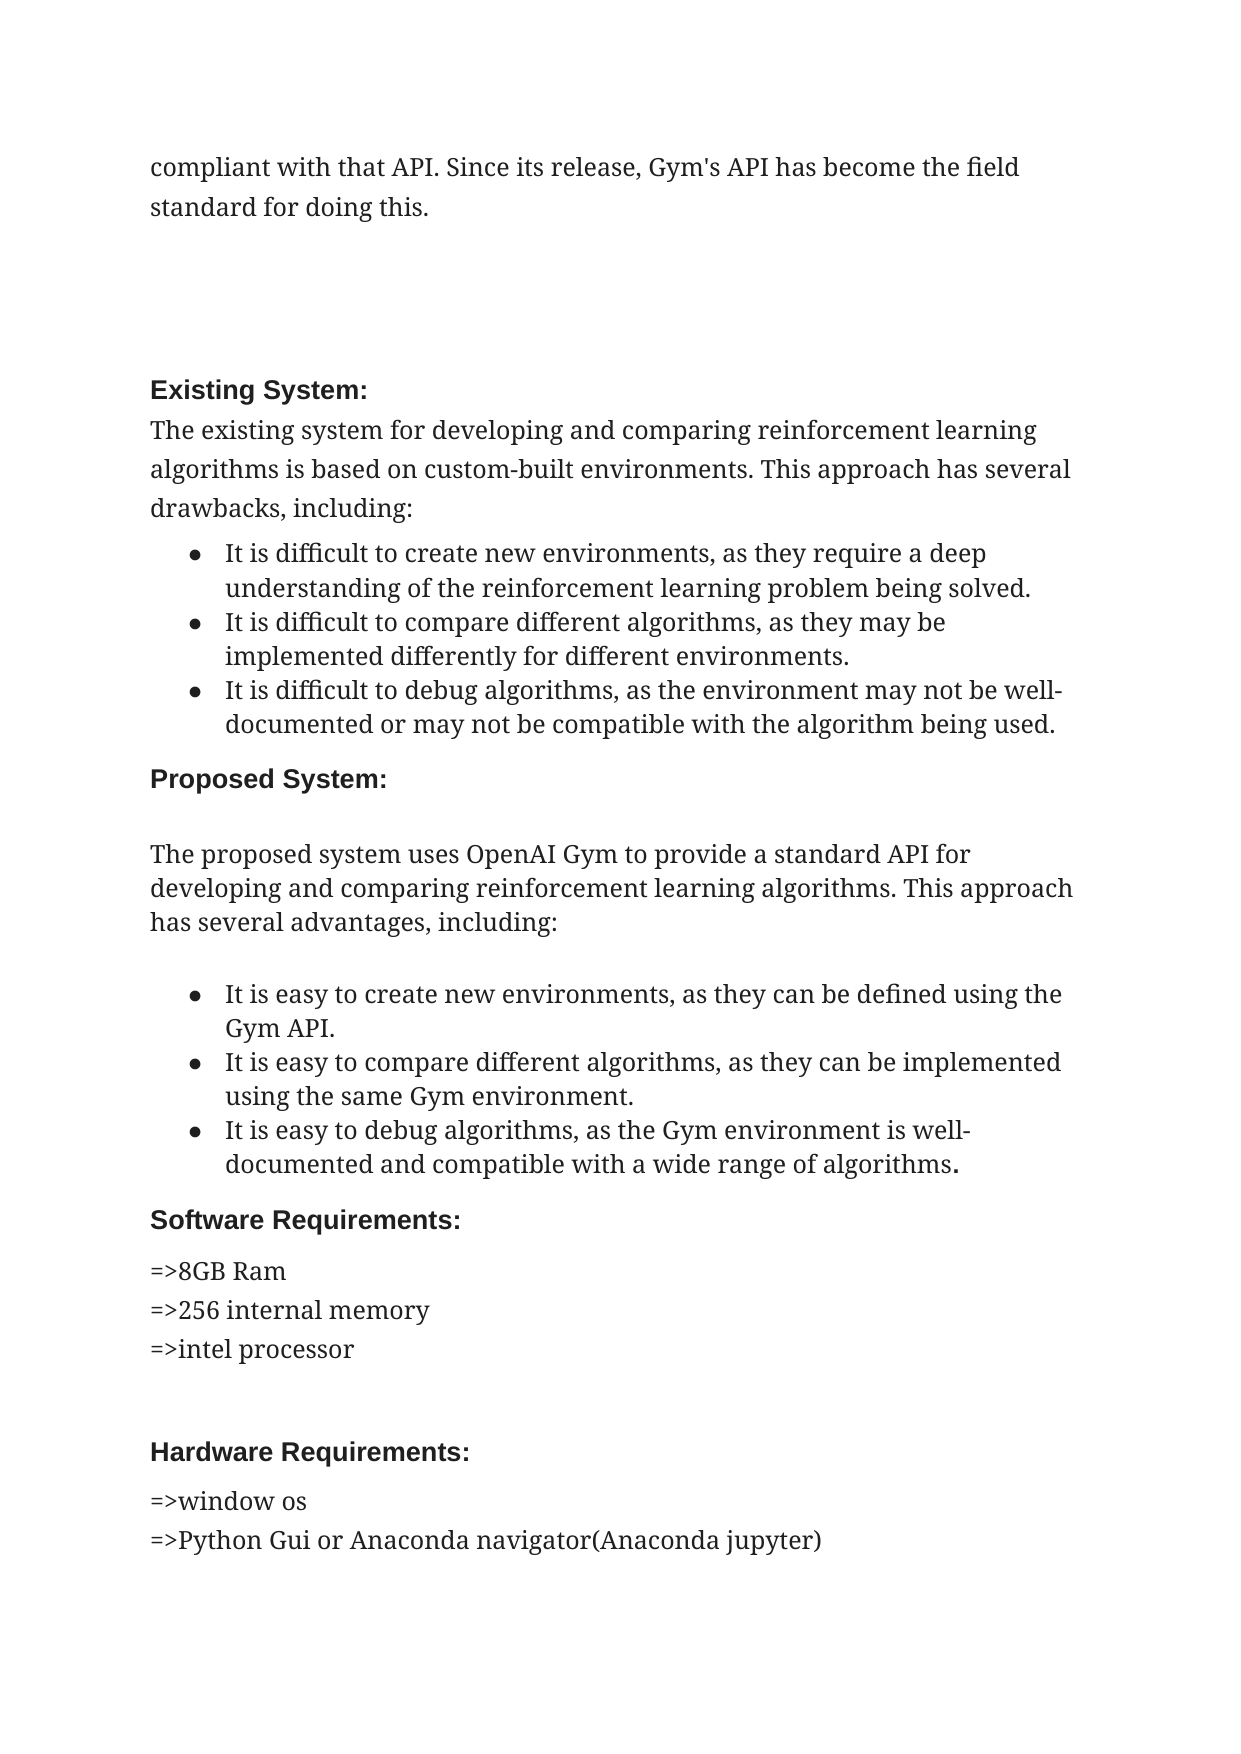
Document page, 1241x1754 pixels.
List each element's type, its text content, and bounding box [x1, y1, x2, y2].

list It is easy to debug algorithms, as the Gym environment is well-documented and compatible with a wide range of algorithms. [187, 1113, 1090, 1181]
text =>window os [150, 1483, 1090, 1517]
text The existing system for developing and comparing reinforcement learning algorithms is based on custom-built environments. This approach has several drawbacks, including: [150, 412, 1090, 525]
text =>Python Gui or Anaconda navigator(Anaconda jupyter) [150, 1522, 1090, 1556]
text =>8GB Ram [150, 1253, 1090, 1288]
text The proposed system uses OpenAI Gym to provide a standard API for developing and comparing reinforcement learning algorithms. This approach has several advantages, including: [150, 837, 1090, 939]
text Hardware Requirements: [150, 1436, 1090, 1467]
text Existing System: [150, 374, 1090, 405]
list It is difficult to compare different algorithms, as they may be implemented differently for different environments. [187, 604, 1090, 672]
text =>256 internal memory [150, 1293, 1090, 1327]
list It is difficult to debug algorithms, as the environment may not be well-documented or may not be compatible with the algorithm being used. [187, 672, 1090, 741]
list It is difficult to create new environments, as they require a deep understanding of the reinforcement learning problem being solved. [187, 536, 1090, 604]
text Proposed System: [150, 763, 1090, 795]
text =>intel processor [150, 1332, 1090, 1366]
text compliant with that API. Since its release, Gym's API has become the field standard for doing this. [150, 150, 1090, 223]
text Software Requirements: [150, 1204, 1090, 1235]
list It is easy to create new environments, as they can be defined using the Gym API. [187, 977, 1090, 1045]
list It is easy to compare different algorithms, as they can be implemented using the same Gym environment. [187, 1045, 1090, 1113]
